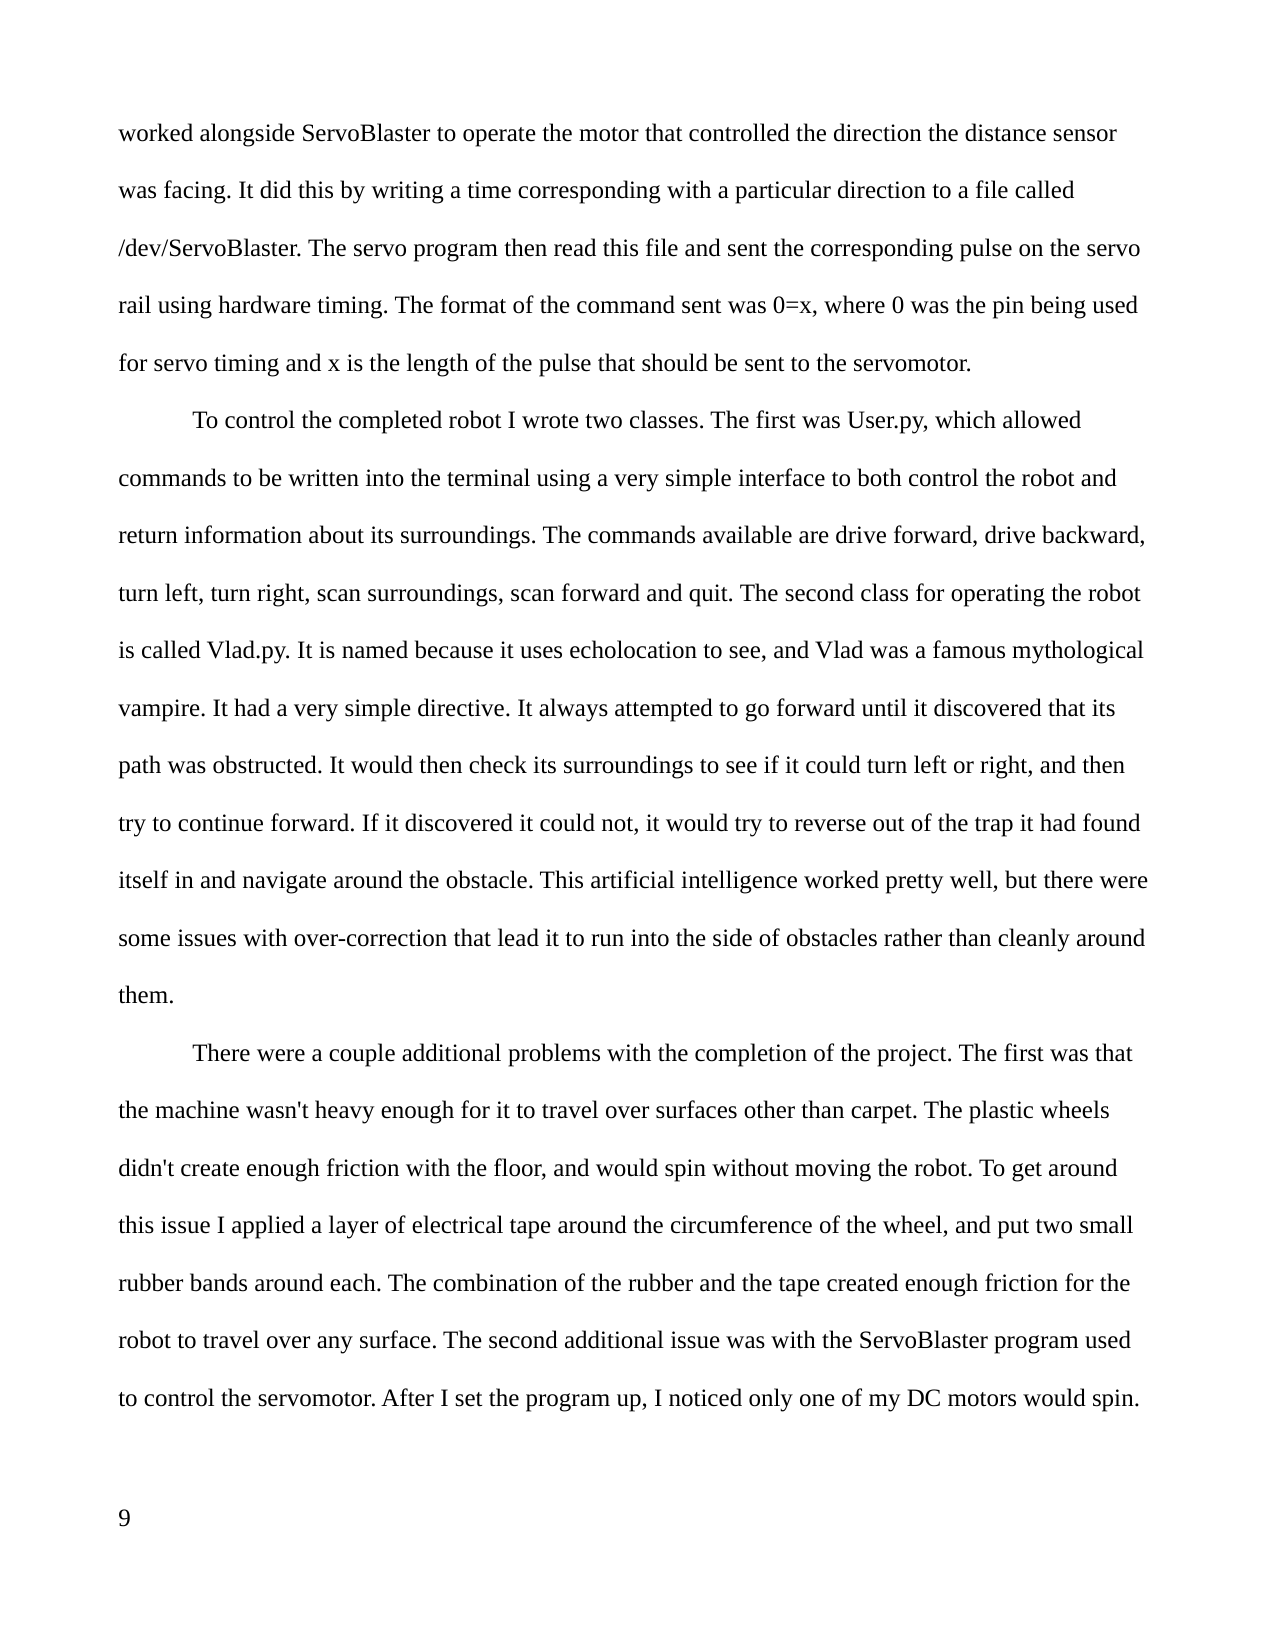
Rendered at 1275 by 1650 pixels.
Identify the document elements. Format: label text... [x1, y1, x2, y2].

text There were a couple additional problems with the completion of the project. The first was that the machine wasn't heavy enough for it to travel over surfaces other than carpet. The plastic wheels didn't create enough friction with the floor, and would spin without moving the robot. To get around this issue I applied a layer of electrical tape around the circumference of the wheel, and put two small rubber bands around each. The combination of the rubber and the tape created enough friction for the robot to travel over any surface. The second additional issue was with the ServoBlaster program used to control the servomotor. After I set the program up, I noticed only one of my DC motors would spin. [118, 1038, 1157, 1412]
text To control the completed robot I wrote two classes. The first was User.py, which allowed commands to be written into the terminal using a very simple interface to both control the robot and return information about its surroundings. The commands available are drive forward, drive backward, turn left, turn right, scan surroundings, scan forward and quit. The second class for operating the robot is called Vlad.py. It is named because it uses echolocation to see, and Vlad was a famous mythological vampire. It had a very simple directive. It always attempted to go forward until it discovered that its path was obstructed. It would then check its surroundings to see if it could turn left or right, and then try to continue forward. If it discovered it could not, it would try to reverse out of the trap it had found itself in and navigate around the obstacle. This artificial intelligence worked pretty well, but there were some issues with over-correction that lead it to run into the side of obstacles rather than cleanly around them. [118, 406, 1157, 1009]
text worked alongside ServoBlaster to operate the motor that controlled the direction the distance sensor was facing. It did this by writing a time corresponding with a particular direction to a file called /dev/ServoBlaster. The servo program then read this file and sent the corresponding pulse on the servo rail using hardware timing. The format of the command sent was 0=x, where 0 was the pin being used for servo timing and x is the length of the pulse that should be sent to the servomotor. [118, 118, 1157, 377]
